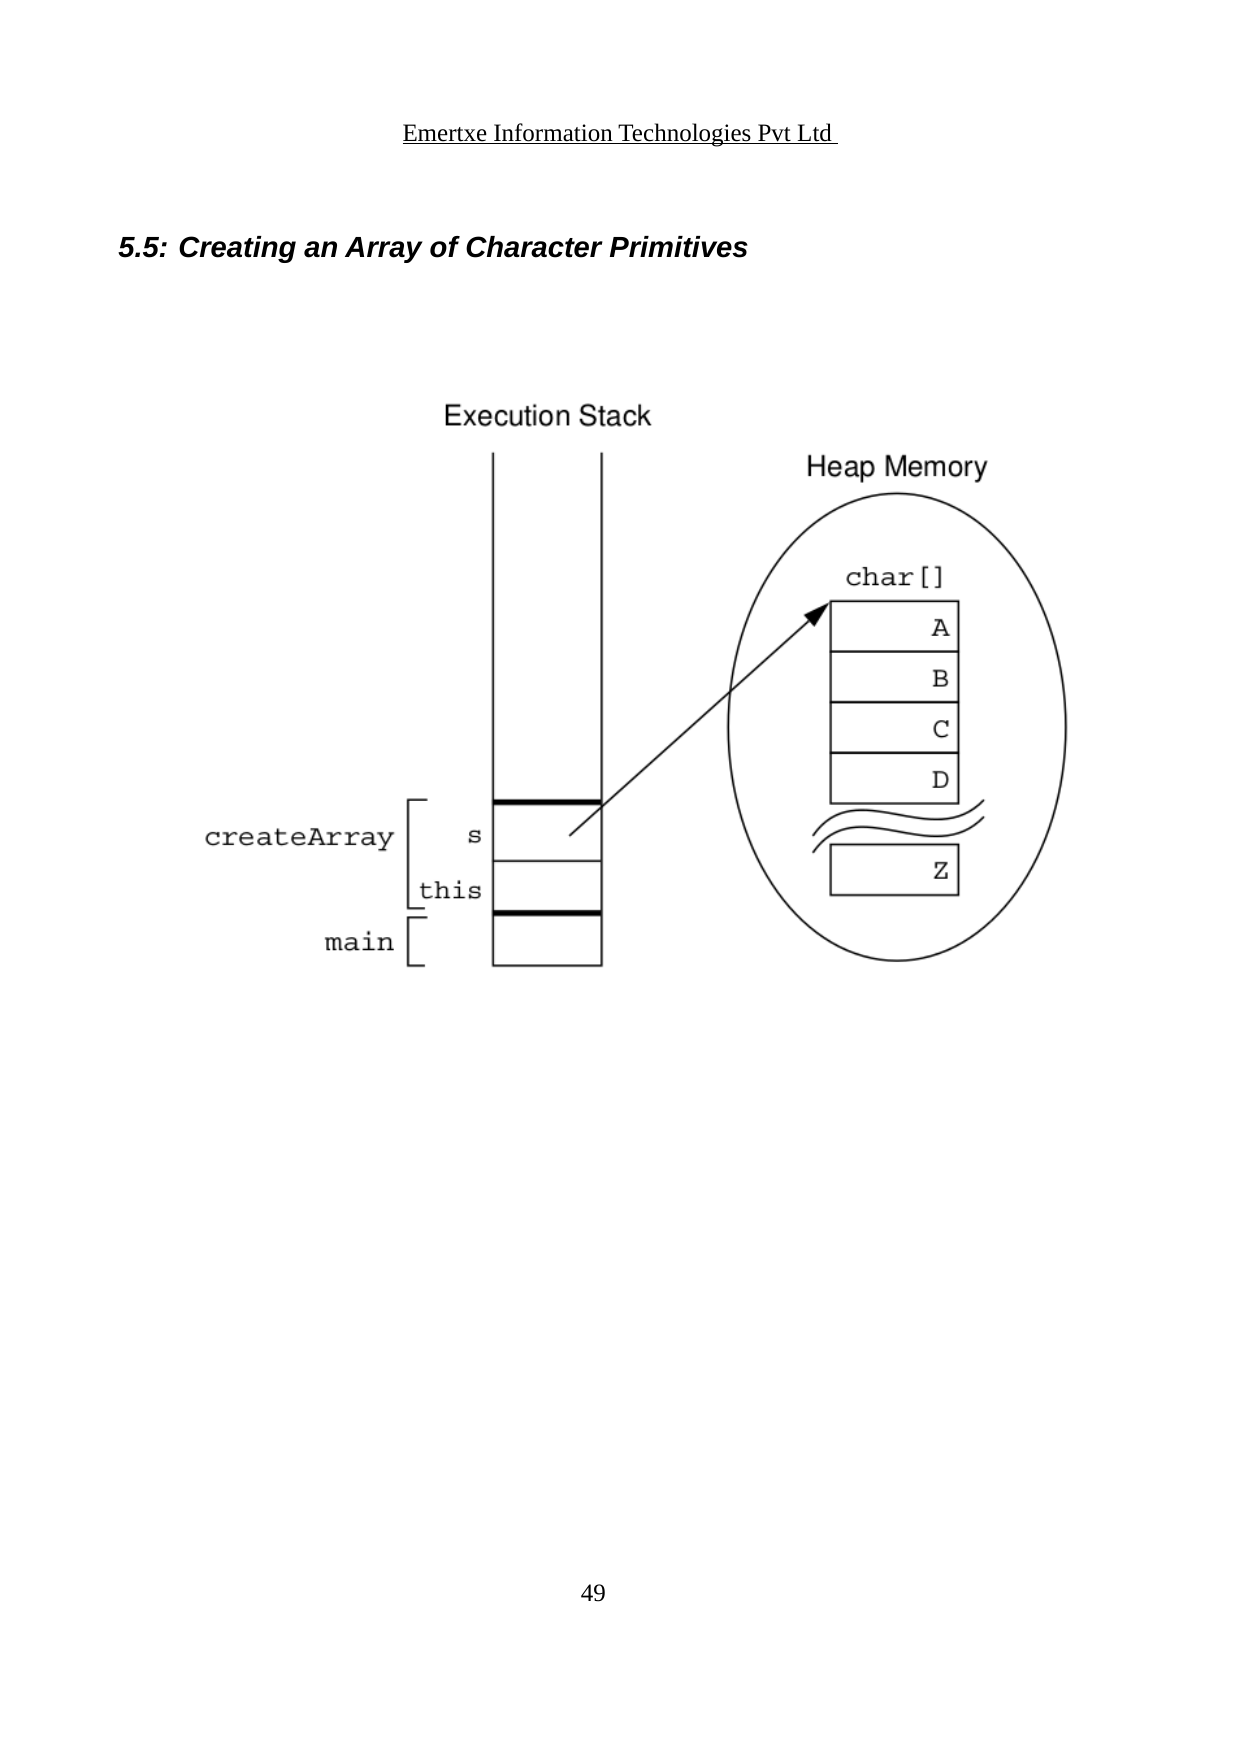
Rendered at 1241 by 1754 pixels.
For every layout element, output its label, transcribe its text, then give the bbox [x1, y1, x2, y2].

subtitle Creating an Array of Character Primitives [118, 230, 1122, 264]
picture [104, 371, 1109, 1014]
